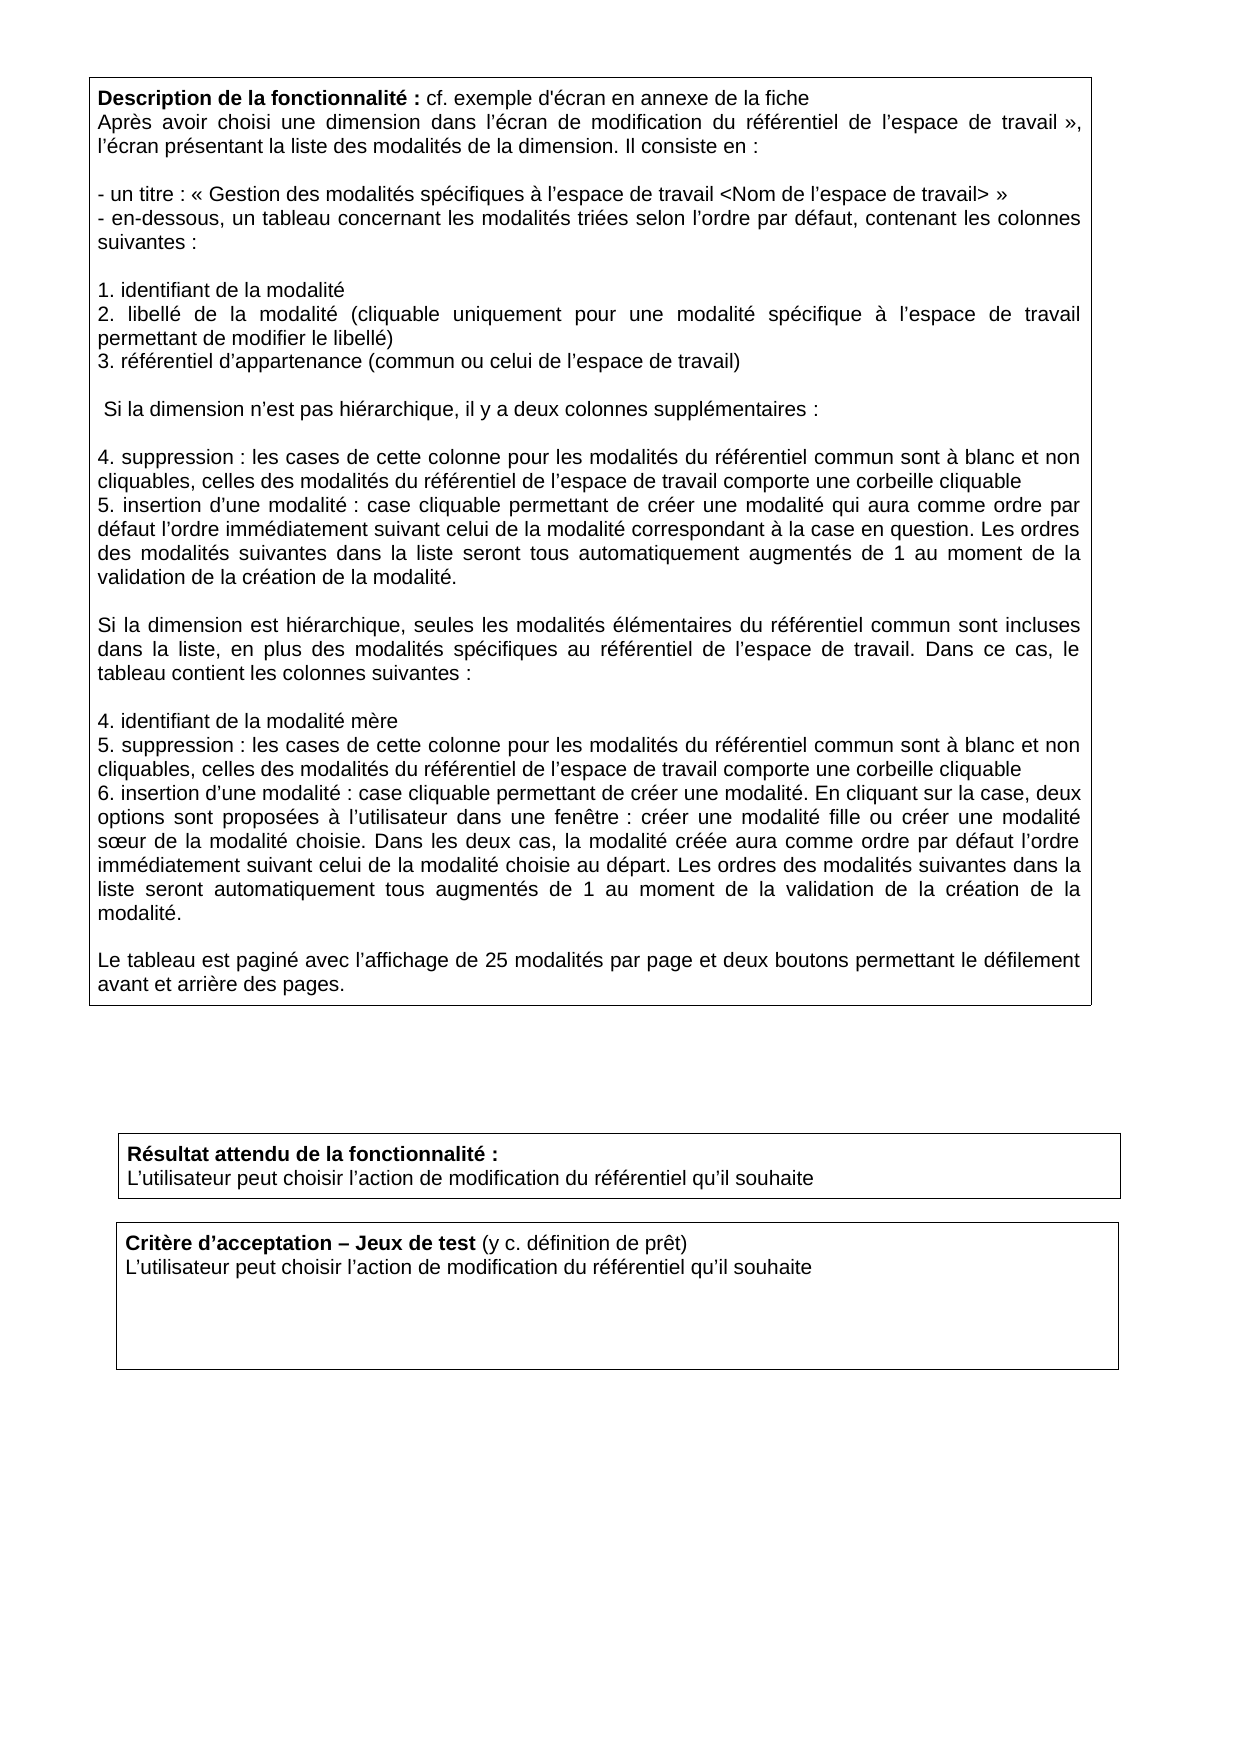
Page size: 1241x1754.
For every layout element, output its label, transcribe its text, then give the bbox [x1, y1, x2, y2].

text 3. référentiel d’appartenance (commun ou celui de l’espace de travail) [97, 349, 1082, 373]
text 5. insertion d’une modalité : case cliquable permettant de créer une modalité qui aura comme ordre par défaut l’ordre immédiatement suivant celui de la modalité correspondant à la case en question. Les ordres des modalités suivantes dans la liste seront tous automatiquement augmentés de 1 au moment de la validation de la création de la modalité. [97, 493, 1082, 589]
text 5. suppression : les cases de cette colonne pour les modalités du référentiel commun sont à blanc et non cliquables, celles des modalités du référentiel de l’espace de travail comporte une corbeille cliquable [97, 733, 1082, 781]
text L’utilisateur peut choisir l’action de modification du référentiel qu’il souhaite [125, 1255, 1109, 1279]
text - en-dessous, un tableau concernant les modalités triées selon l’ordre par défaut, contenant les colonnes suivantes : [97, 206, 1082, 253]
text Si la dimension n’est pas hiérarchique, il y a deux colonnes supplémentaires : [97, 397, 1082, 421]
text 4. identifiant de la modalité mère [97, 709, 1082, 733]
text 4. suppression : les cases de cette colonne pour les modalités du référentiel commun sont à blanc et non cliquables, celles des modalités du référentiel de l’espace de travail comporte une corbeille cliquable [97, 445, 1082, 493]
text 2. libellé de la modalité (cliquable uniquement pour une modalité spécifique à l’espace de travail permettant de modifier le libellé) [97, 301, 1082, 349]
text L’utilisateur peut choisir l’action de modification du référentiel qu’il souhaite [127, 1166, 1111, 1189]
text 6. insertion d’une modalité : case cliquable permettant de créer une modalité. En cliquant sur la case, deux options sont proposées à l’utilisateur dans une fenêtre : créer une modalité fille ou créer une modalité sœur de la modalité choisie. Dans les deux cas, la modalité créée aura comme ordre par défaut l’ordre immédiatement suivant celui de la modalité choisie au départ. Les ordres des modalités suivantes dans la liste seront automatiquement tous augmentés de 1 au moment de la validation de la création de la modalité. [97, 781, 1082, 924]
text Résultat attendu de la fonctionnalité : [127, 1142, 1111, 1166]
text Description de la fonctionnalité : cf. exemple d'écran en annexe de la fiche [97, 86, 1082, 110]
text Après avoir choisi une dimension dans l’écran de modification du référentiel de l’espace de travail », l’écran présentant la liste des modalités de la dimension. Il consiste en : [97, 110, 1082, 158]
text Critère d’acceptation – Jeux de test (y c. définition de prêt) [125, 1231, 1109, 1255]
text - un titre : « Gestion des modalités spécifiques à l’espace de travail <Nom de l’espace de travail> » [97, 182, 1082, 206]
text Le tableau est paginé avec l’affichage de 25 modalités par page et deux boutons permettant le défilement avant et arrière des pages. [97, 948, 1082, 996]
text Si la dimension est hiérarchique, seules les modalités élémentaires du référentiel commun sont incluses dans la liste, en plus des modalités spécifiques au référentiel de l’espace de travail. Dans ce cas, le tableau contient les colonnes suivantes : [97, 613, 1082, 685]
text 1. identifiant de la modalité [97, 277, 1082, 301]
